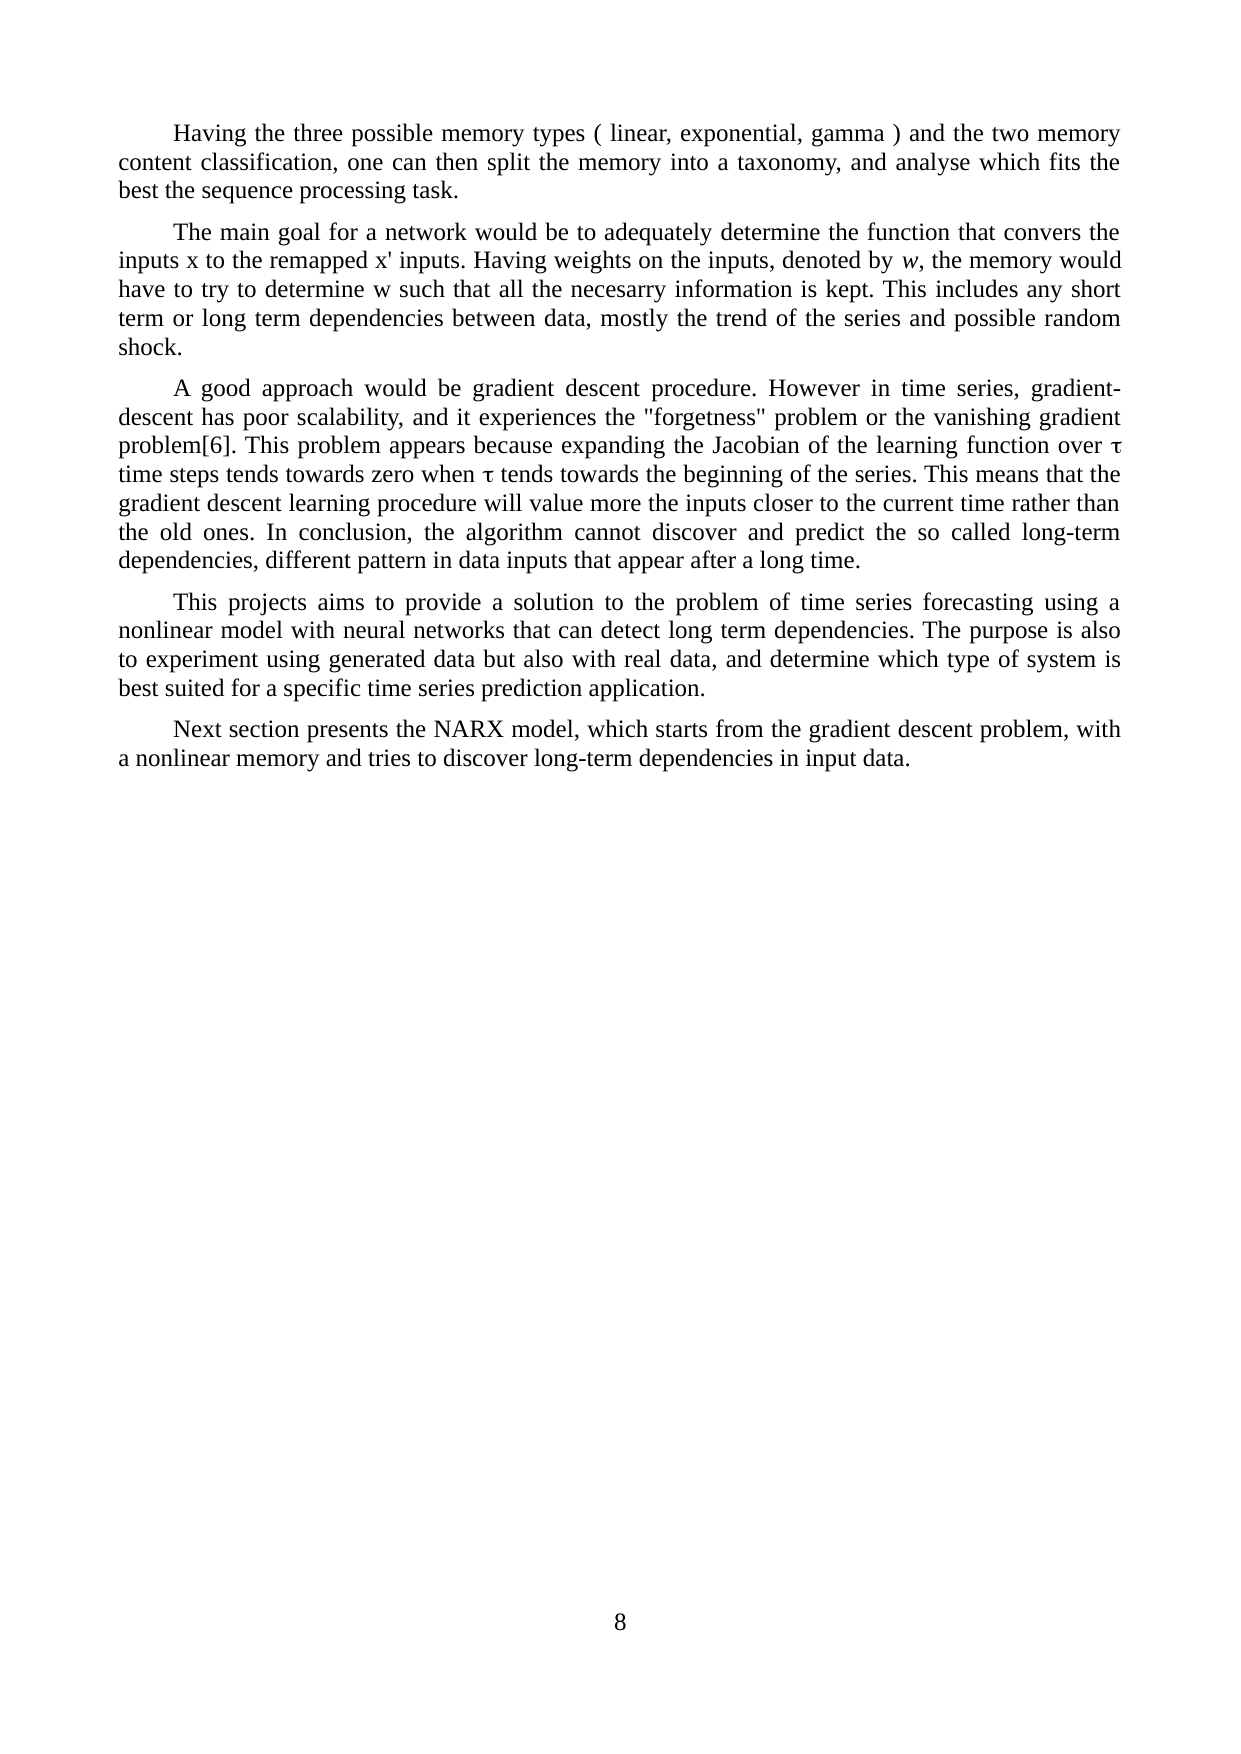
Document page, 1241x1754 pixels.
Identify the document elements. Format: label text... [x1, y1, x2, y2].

text Having the three possible memory types ( linear, exponential, gamma ) and the two memory content classification, one can then split the memory into a taxonomy, and analyse which fits the best the sequence processing task. [118, 118, 1122, 204]
text Next section presents the NARX model, which starts from the gradient descent problem, with a nonlinear memory and tries to discover long-term dependencies in input data. [118, 714, 1122, 772]
text The main goal for a network would be to adequately determine the function that convers the inputs x to the remapped x' inputs. Having weights on the inputs, denoted by w, the memory would have to try to determine w such that all the necesarry information is kept. This includes any short term or long term dependencies between data, mostly the trend of the series and possible random shock. [118, 217, 1122, 361]
text This projects aims to provide a solution to the problem of time series forecasting using a nonlinear model with neural networks that can detect long term dependencies. The purpose is also to experiment using generated data but also with real data, and determine which type of system is best suited for a specific time series prediction application. [118, 587, 1122, 702]
text A good approach would be gradient descent procedure. However in time series, gradient-descent has poor scalability, and it experiences the "forgetness" problem or the vanishing gradient problem[6]⁠. This problem appears because expanding the Jacobian of the learning function over t time steps tends towards zero when t tends towards the beginning of the series. This means that the gradient descent learning procedure will value more the inputs closer to the current time rather than the old ones. In conclusion, the algorithm cannot discover and predict the so called long-term dependencies, different pattern in data inputs that appear after a long time. [118, 373, 1122, 574]
